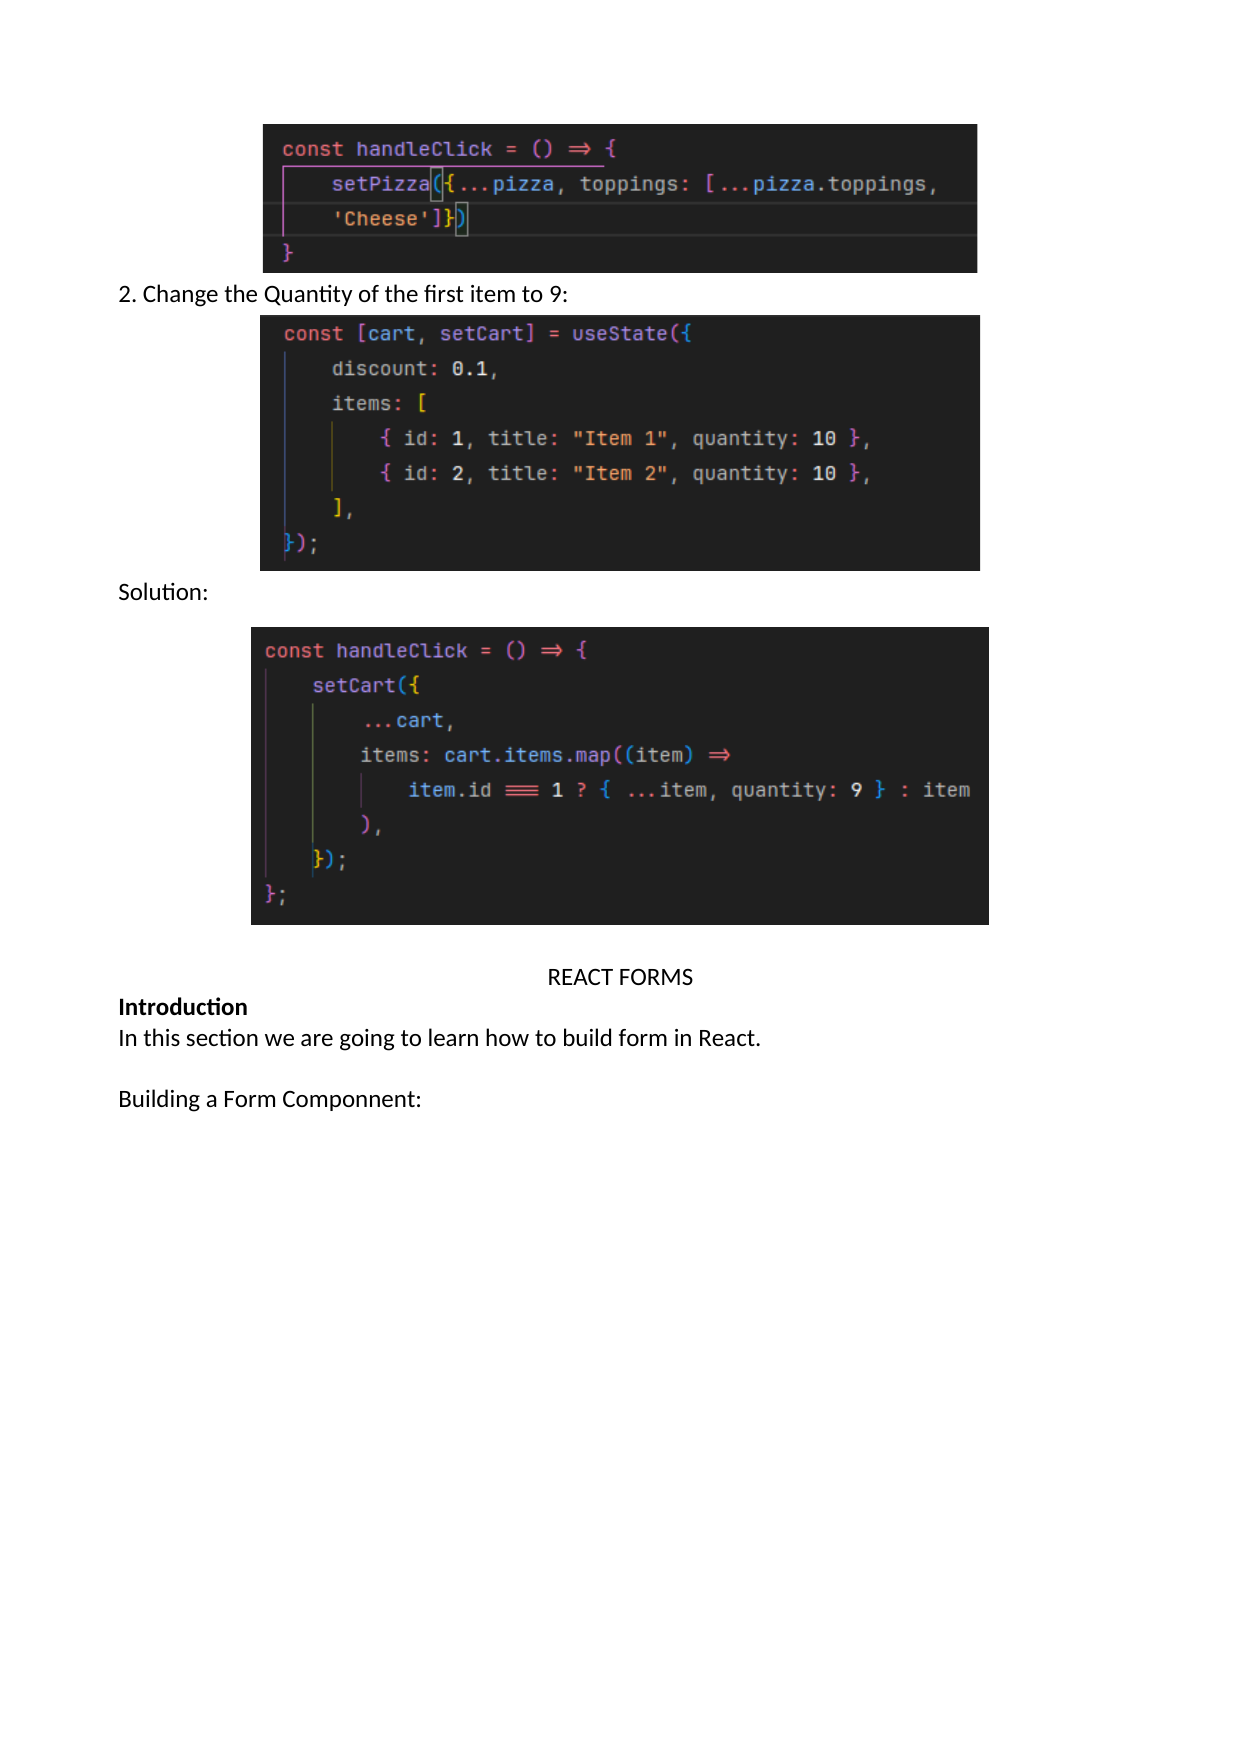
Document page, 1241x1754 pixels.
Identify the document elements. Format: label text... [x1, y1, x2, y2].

text REACT FORMS [118, 961, 1122, 991]
text In this section we are going to learn how to build form in React. [118, 1022, 1122, 1052]
text Solution: [118, 309, 1122, 607]
text Introduction [118, 991, 1122, 1022]
picture [262, 124, 978, 273]
text 2. Change the Quantity of the first item to 9: [118, 118, 1122, 309]
picture [251, 627, 989, 925]
text Building a Form Componnent: [118, 1083, 1122, 1113]
picture [260, 315, 980, 571]
